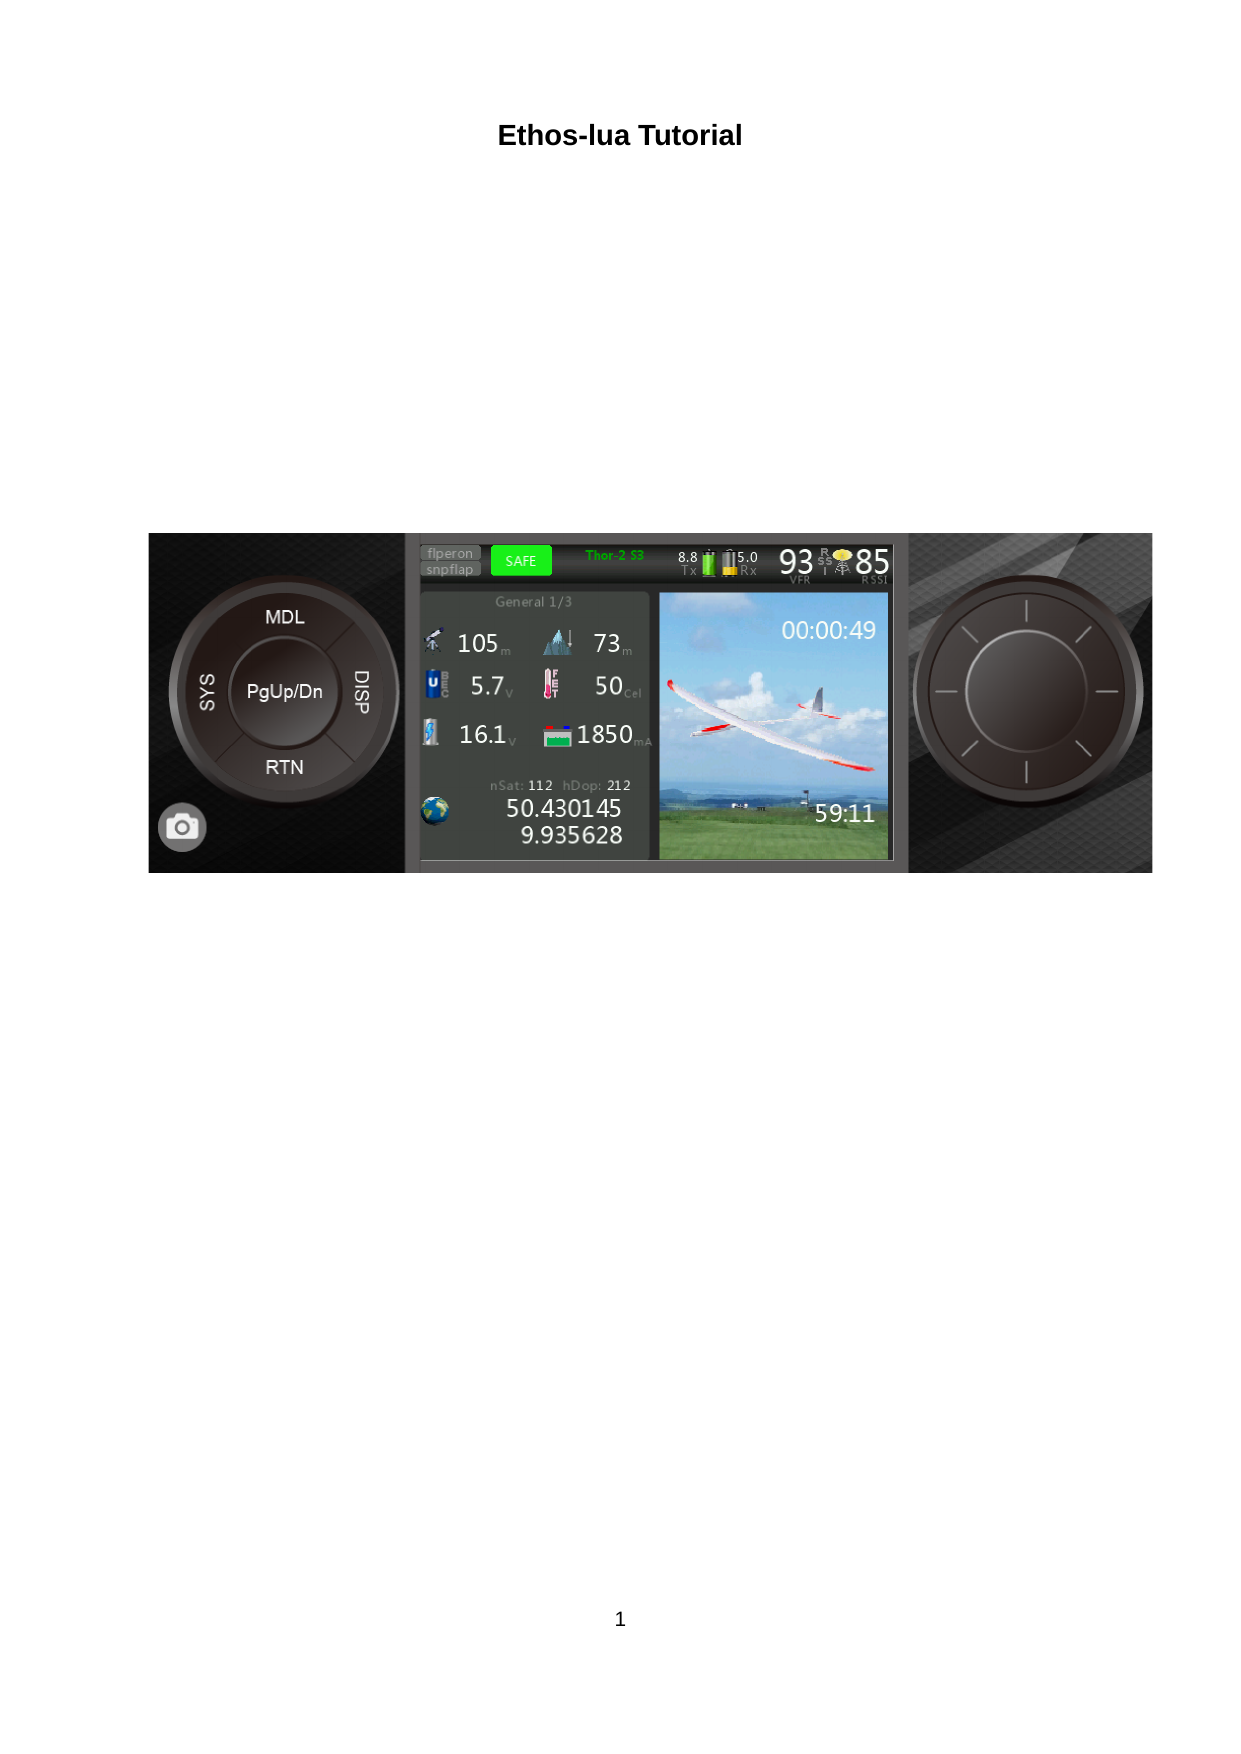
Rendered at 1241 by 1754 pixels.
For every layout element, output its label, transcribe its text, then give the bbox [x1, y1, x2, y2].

text Ethos-lua Tutorial [118, 118, 1122, 152]
picture [148, 533, 1153, 873]
